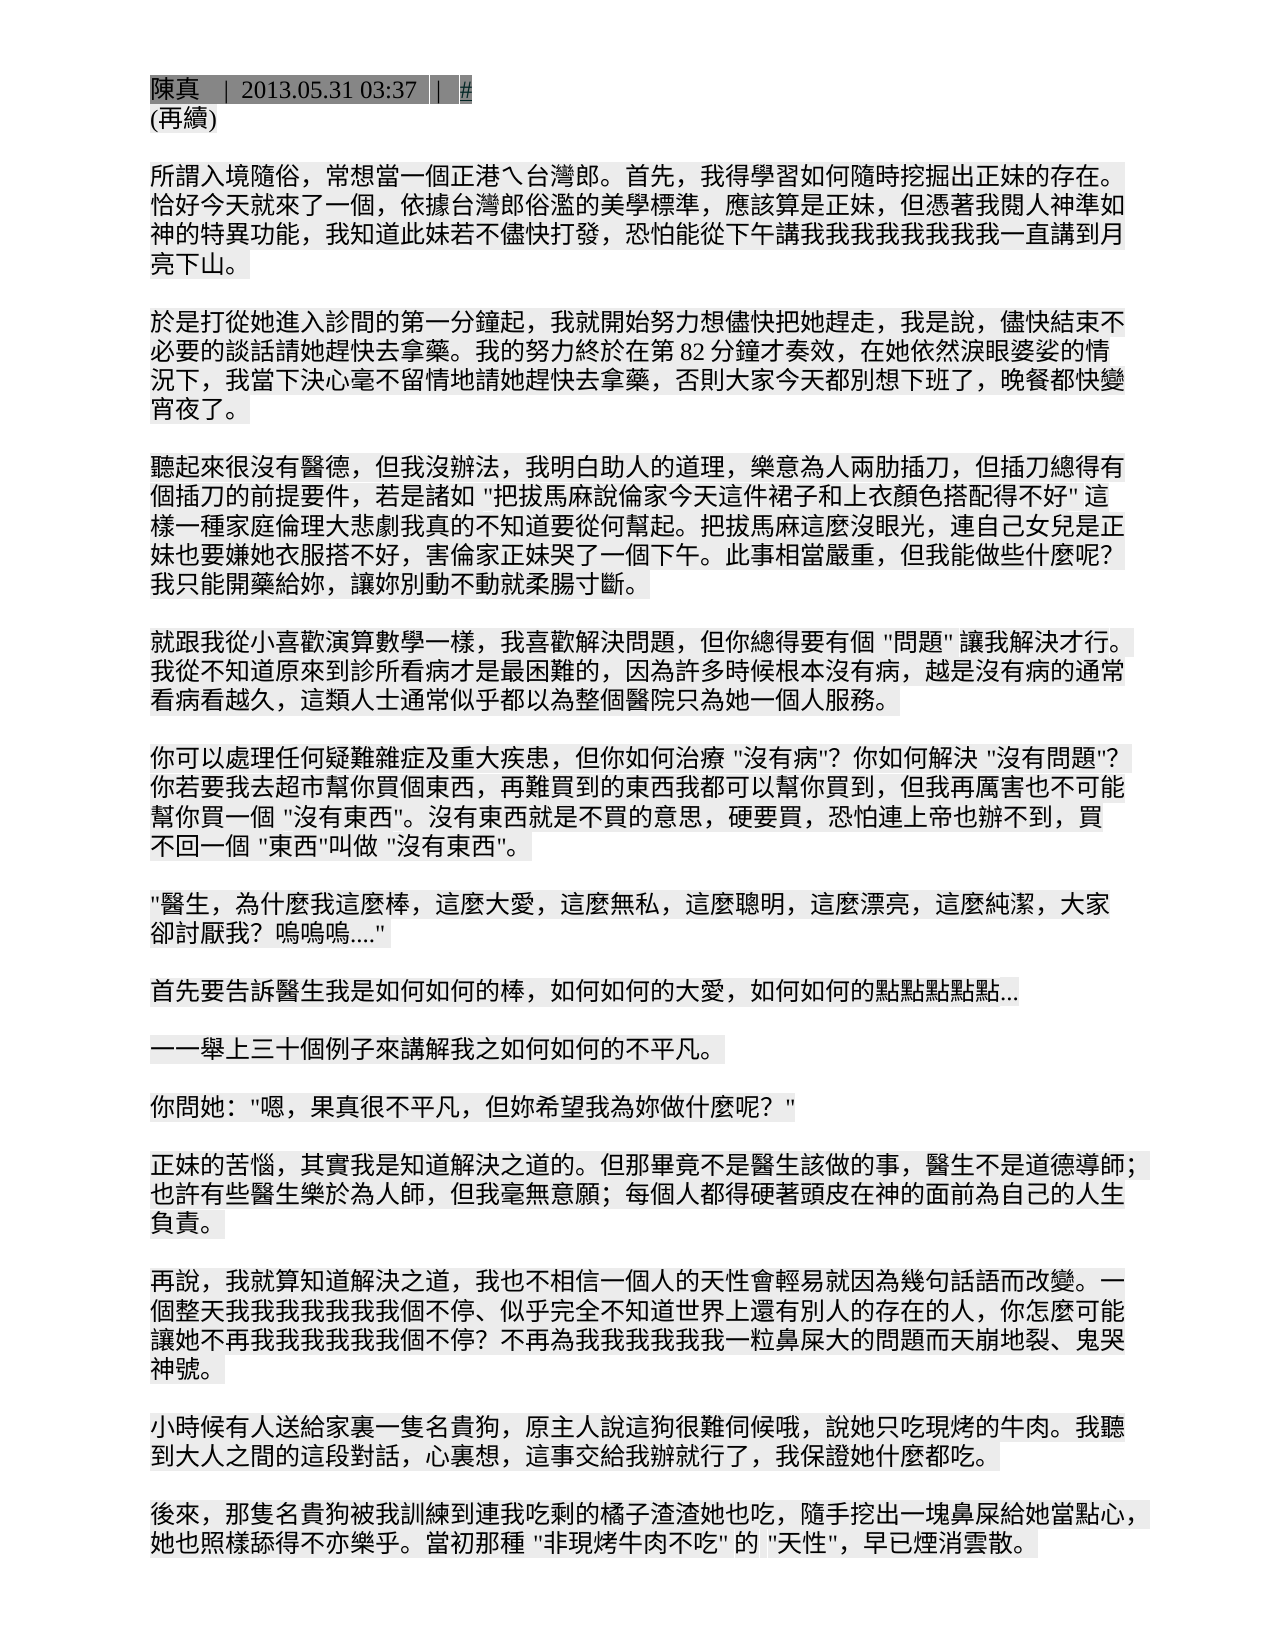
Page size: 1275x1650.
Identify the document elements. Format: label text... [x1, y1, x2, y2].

text 陳真 | 2013.05.31 03:37 | # [150, 75, 1125, 104]
text (再續) 所謂入境隨俗，常想當一個正港ㄟ台灣郎。首先，我得學習如何隨時挖掘出正妹的存在。恰好今天就來了一個，依據台灣郎俗濫的美學標準，應該算是正妹，但憑著我閱人神準如神的特異功能，我知道此妹若不儘快打發，恐怕能從下午講我我我我我我我我一直講到月亮下山。 於是打從她進入診間的第一分鐘起，我就開始努力想儘快把她趕走，我是說，儘快結束不必要的談話請她趕快去拿藥。我的努力終於在第82分鐘才奏效，在她依然淚眼婆娑的情況下，我當下決心毫不留情地請她趕快去拿藥，否則大家今天都別想下班了，晚餐都快變宵夜了。 聽起來很沒有醫德，但我沒辦法，我明白助人的道理，樂意為人兩肋插刀，但插刀總得有個插刀的前提要件，若是諸如 "把拔馬麻說倫家今天這件裙子和上衣顏色搭配得不好" 這樣一種家庭倫理大悲劇我真的不知道要從何幫起。把拔馬麻這麼沒眼光，連自己女兒是正妹也要嫌她衣服搭不好，害倫家正妹哭了一個下午。此事相當嚴重，但我能做些什麼呢？我只能開藥給妳，讓妳別動不動就柔腸寸斷。 就跟我從小喜歡演算數學一樣，我喜歡解決問題，但你總得要有個 "問題" 讓我解決才行。我從不知道原來到診所看病才是最困難的，因為許多時候根本沒有病，越是沒有病的通常看病看越久，這類人士通常似乎都以為整個醫院只為她一個人服務。 你可以處理任何疑難雜症及重大疾患，但你如何治療 "沒有病"？你如何解決 "沒有問題"？你若要我去超市幫你買個東西，再難買到的東西我都可以幫你買到，但我再厲害也不可能幫你買一個 "沒有東西"。沒有東西就是不買的意思，硬要買，恐怕連上帝也辦不到，買不回一個 "東西"叫做 "沒有東西"。 "醫生，為什麼我這麼棒，這麼大愛，這麼無私，這麼聰明，這麼漂亮，這麼純潔，大家卻討厭我？嗚嗚嗚...." 首先要告訴醫生我是如何如何的棒，如何如何的大愛，如何如何的點點點點點... 一一舉上三十個例子來講解我之如何如何的不平凡。 你問她："嗯，果真很不平凡，但妳希望我為妳做什麼呢？" 正妹的苦惱，其實我是知道解決之道的。但那畢竟不是醫生該做的事，醫生不是道德導師；也許有些醫生樂於為人師，但我毫無意願；每個人都得硬著頭皮在神的面前為自己的人生負責。 再說，我就算知道解決之道，我也不相信一個人的天性會輕易就因為幾句話語而改變。一個整天我我我我我我我個不停、似乎完全不知道世界上還有別人的存在的人，你怎麼可能讓她不再我我我我我我個不停？不再為我我我我我我一粒鼻屎大的問題而天崩地裂、鬼哭神號。 小時候有人送給家裏一隻名貴狗，原主人說這狗很難伺候哦，說她只吃現烤的牛肉。我聽到大人之間的這段對話，心裏想，這事交給我辦就行了，我保證她什麼都吃。 後來，那隻名貴狗被我訓練到連我吃剩的橘子渣渣她也吃，隨手挖出一塊鼻屎給她當點心，她也照樣舔得不亦樂乎。當初那種 "非現烤牛肉不吃" 的 "天性"，早已煙消雲散。 狗可以這樣訓練，人卻沒辦法。整天我我我我我我我的人，似乎也將永遠我我我我我下去，日月星辰若沒有圍繞著她旋轉，她便會心靈受創。 原本是要寫正妹判別法，尋找生活中各行各業的正妹，卻寫歪了，寫到別的事情上去。 每天被媒體訓練，訓練出一套正妹眼光，我終於發現，原來診所附近好多正妹，有碗粿正妹，有正妹郵差，有正妹幼稚園，裏面好多小正妹，連老師也很正，旁邊就是正妹髮廊，身材個個凹凸不平，正妹廟壇更是一大堆，三步一小間，五步一大間，簡直就是永康特色；有個家裏開廟壇的正妹病人告訴我說很多廟壇裏頭都在賭博，也許應該叫大橋分局的一位正妹警察過去取締。 本來還想寫成為正港台灣郎的第二堂課，就是教你怎麼開車。天亮了，該睡了，下回分曉。 [150, 104, 1125, 1558]
